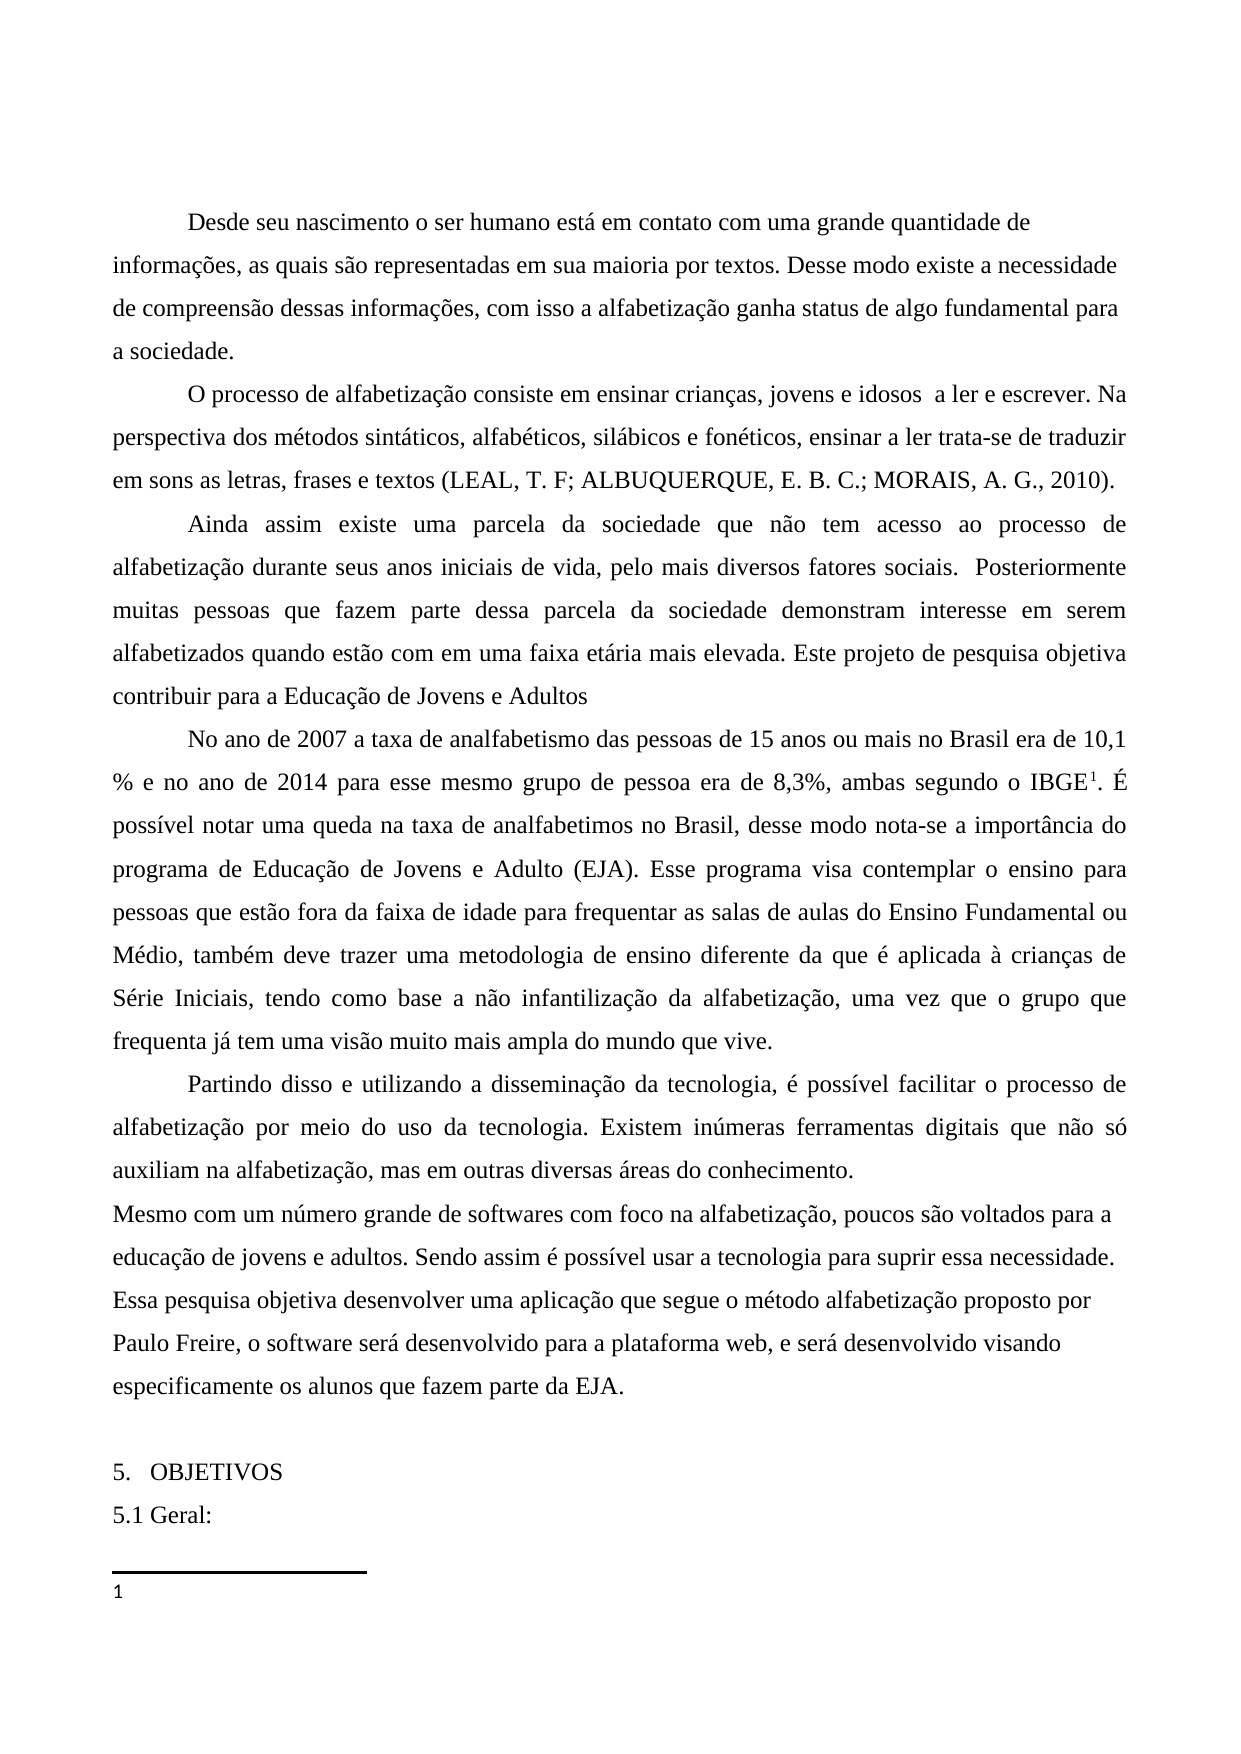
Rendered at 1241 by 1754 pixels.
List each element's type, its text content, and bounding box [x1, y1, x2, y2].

text de compreensão dessas informações, com isso a alfabetização ganha status de algo fundamental para [112, 293, 1128, 322]
text especificamente os alunos que fazem parte da EJA. [112, 1371, 1128, 1400]
list Geral: [112, 1501, 1128, 1529]
text Mesmo com um número grande de softwares com foco na alfabetização, poucos são voltados para a [112, 1199, 1128, 1227]
text No ano de 2007 a taxa de analfabetismo das pessoas de 15 anos ou mais no Brasil era de 10,1 % e no ano de 2014 para esse mesmo grupo de pessoa era de 8,3%, ambas segundo o IBGE. É possível notar uma queda na taxa de analfabetimos no Brasil, desse modo nota-se a importância do programa de Educação de Jovens e Adulto (EJA). Esse programa visa contemplar o ensino para pessoas que estão fora da faixa de idade para frequentar as salas de aulas do Ensino Fundamental ou Médio, também deve trazer uma metodologia de ensino diferente da que é aplicada à crianças de Série Iniciais, tendo como base a não infantilização da alfabetização, uma vez que o grupo que frequenta já tem uma visão muito mais ampla do mundo que vive. [112, 724, 1128, 1055]
text Essa pesquisa objetiva desenvolver uma aplicação que segue o método alfabetização proposto por [112, 1285, 1128, 1314]
text informações, as quais são representadas em sua maioria por textos. Desse modo existe a necessidade [112, 250, 1128, 279]
text educação de jovens e adultos. Sendo assim é possível usar a tecnologia para suprir essa necessidade. [112, 1242, 1128, 1271]
text O processo de alfabetização consiste em ensinar crianças, jovens e idosos a ler e escrever. Na perspectiva dos métodos sintáticos, alfabéticos, silábicos e fonéticos, ensinar a ler trata-se de traduzir em sons as letras, frases e textos (LEAL, T. F; ALBUQUERQUE, E. B. C.; MORAIS, A. G., 2010). [112, 379, 1128, 494]
text Partindo disso e utilizando a disseminação da tecnologia, é possível facilitar o processo de alfabetização por meio do uso da tecnologia. Existem inúmeras ferramentas digitais que não só auxiliam na alfabetização, mas em outras diversas áreas do conhecimento. [112, 1069, 1128, 1184]
text a sociedade. [112, 336, 1128, 365]
text Ainda assim existe uma parcela da sociedade que não tem acesso ao processo de alfabetização durante seus anos iniciais de vida, pelo mais diversos fatores sociais. Posteriormente muitas pessoas que fazem parte dessa parcela da sociedade demonstram interesse em serem alfabetizados quando estão com em uma faixa etária mais elevada. Este projeto de pesquisa objetiva contribuir para a Educação de Jovens e Adultos [112, 509, 1128, 710]
text Desde seu nascimento o ser humano está em contato com uma grande quantidade de [112, 207, 1128, 236]
text Paulo Freire, o software será desenvolvido para a plataforma web, e será desenvolvido visando [112, 1328, 1128, 1357]
list OBJETIVOS [112, 1457, 1128, 1486]
